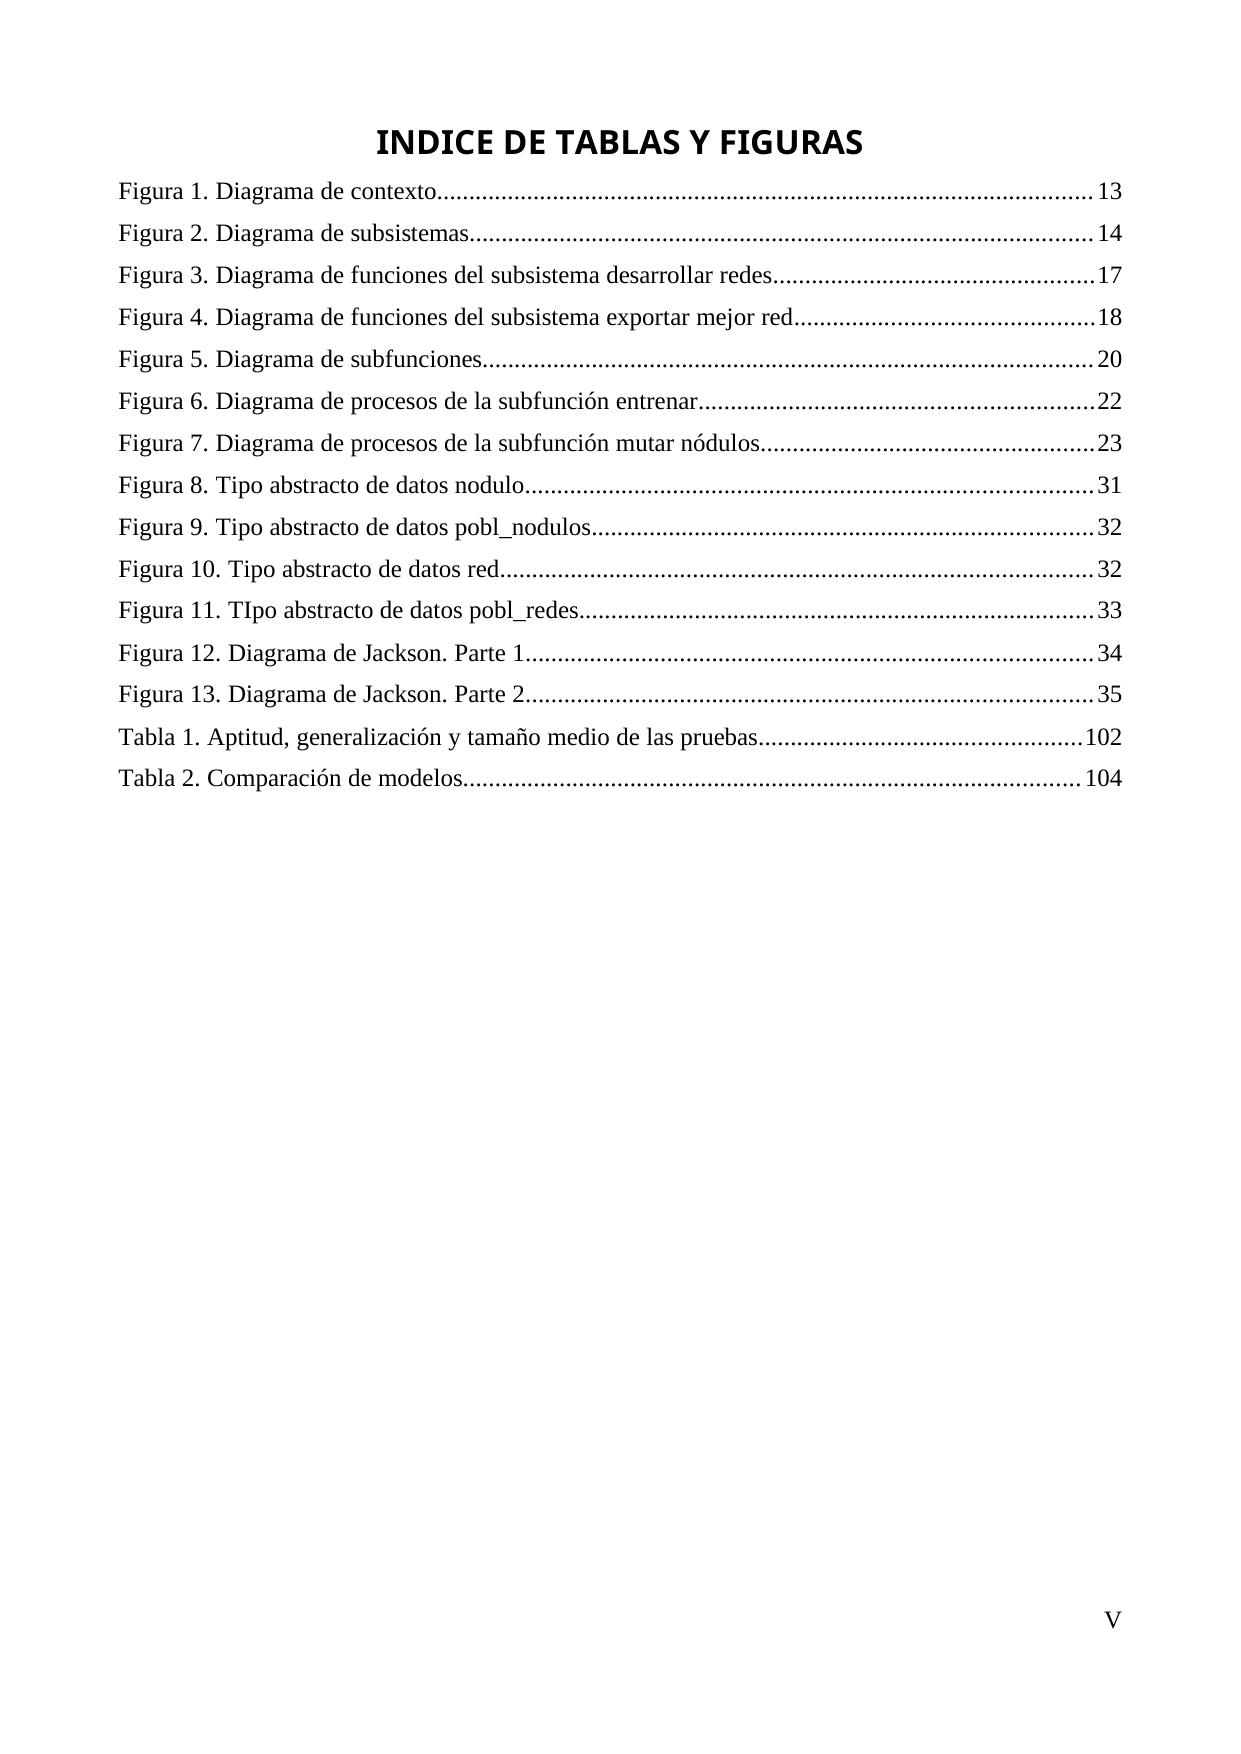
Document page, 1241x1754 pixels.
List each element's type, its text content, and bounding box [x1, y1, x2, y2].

text Figura 13. Diagrama de Jackson. Parte 2 35 [118, 680, 1122, 708]
text Figura 1. Diagrama de contexto 13 [118, 177, 1122, 205]
text Figura 12. Diagrama de Jackson. Parte 1 34 [118, 638, 1122, 666]
text Figura 10. Tipo abstracto de datos red 32 [118, 554, 1122, 582]
text Figura 9. Tipo abstracto de datos pobl_nodulos 32 [118, 512, 1122, 541]
text Figura 8. Tipo abstracto de datos nodulo 31 [118, 471, 1122, 498]
text Figura 7. Diagrama de procesos de la subfunción mutar nódulos 23 [118, 428, 1122, 457]
text Figura 11. TIpo abstracto de datos pobl_redes 33 [118, 596, 1122, 624]
text Tabla 2. Comparación de modelos 104 [118, 764, 1122, 792]
text Figura 5. Diagrama de subfunciones 20 [118, 344, 1122, 373]
subtitle INDICE DE TABLAS Y FIGURAS [118, 118, 1122, 164]
text Figura 3. Diagrama de funciones del subsistema desarrollar redes 17 [118, 261, 1122, 289]
text Figura 2. Diagrama de subsistemas 14 [118, 219, 1122, 247]
text Figura 6. Diagrama de procesos de la subfunción entrenar 22 [118, 387, 1122, 414]
text Tabla 1. Aptitud, generalización y tamaño medio de las pruebas 102 [118, 722, 1122, 750]
text Figura 4. Diagrama de funciones del subsistema exportar mejor red 18 [118, 303, 1122, 331]
